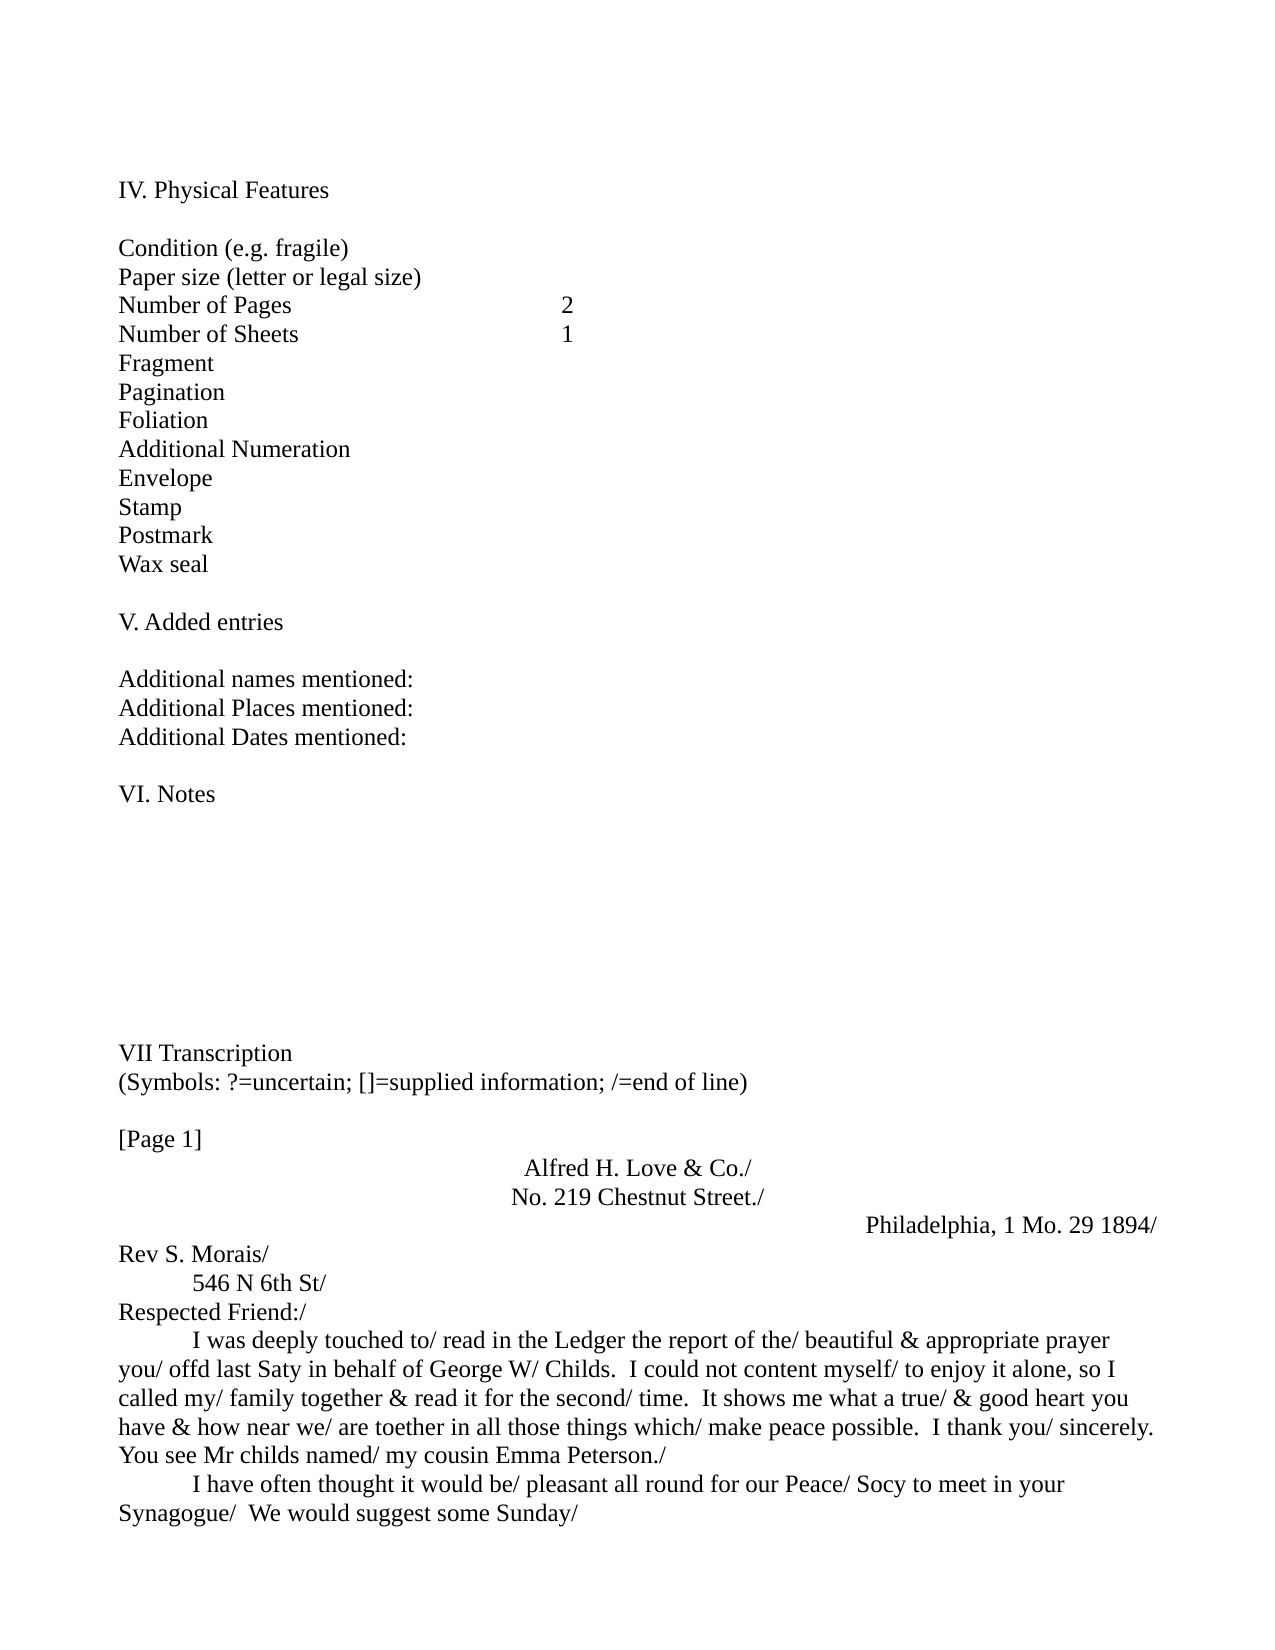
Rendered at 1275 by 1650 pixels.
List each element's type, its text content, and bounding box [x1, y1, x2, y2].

text Wax seal [118, 549, 1157, 578]
text Postma rk [118, 521, 1157, 549]
text I was deeply touched to/ read in the Ledger the report of the/ beautiful & appropriate prayer you/ offd last Saty in behalf of George W/ Childs. I could not content myself/ to enjoy it alone, so I called my/ family together & read it for the second/ time. It shows me what a true/ & good heart you have & how near we/ are toether in all those things which/ make peace possible. I thank you/ sincerely. You see Mr childs named/ my cousin Emma Peterson./ [118, 1326, 1157, 1469]
text Fragment [118, 348, 1157, 377]
text Paper size (letter or legal size) [118, 262, 1157, 291]
text Additional Places mentioned: [118, 693, 1157, 722]
text Rev S. Morais/ [118, 1239, 1157, 1268]
text Condition (e.g. fragile) [118, 233, 1157, 262]
text Additional names mentioned: [118, 664, 1157, 693]
text (Symbols: ?=uncertain; []=supplied information; /=end of line) [118, 1067, 1157, 1096]
text V. Added entries [118, 607, 1157, 636]
text VII Transcription [118, 1038, 1157, 1067]
text Additional Numeration [118, 434, 1157, 463]
text Respected Friend:/ [118, 1297, 1157, 1326]
text Alfred H. Love & Co./ [118, 1153, 1157, 1182]
text Pagination [118, 377, 1157, 406]
text Additional Dates mentioned: [118, 722, 1157, 751]
text VI. Notes [118, 779, 1157, 808]
text I have often thought it would be/ pleasant all round for our Peace/ Socy to meet in your Synagogue/ We would suggest some Sunday/ [118, 1469, 1157, 1527]
text Stamp [118, 492, 1157, 521]
text Number of Sheets 1 [118, 319, 1157, 348]
text 546 N 6th St/ [118, 1268, 1157, 1297]
text [Page 1] [118, 1124, 1157, 1153]
text Envelope [118, 463, 1157, 492]
text Number of Pages 2 [118, 291, 1157, 319]
text IV. Physical Features [118, 176, 1157, 204]
text Philadelphia, 1 Mo. 29 1894/ [118, 1211, 1157, 1239]
text Foliation [118, 406, 1157, 434]
text No. 219 Chestnut Street./ [118, 1182, 1157, 1211]
